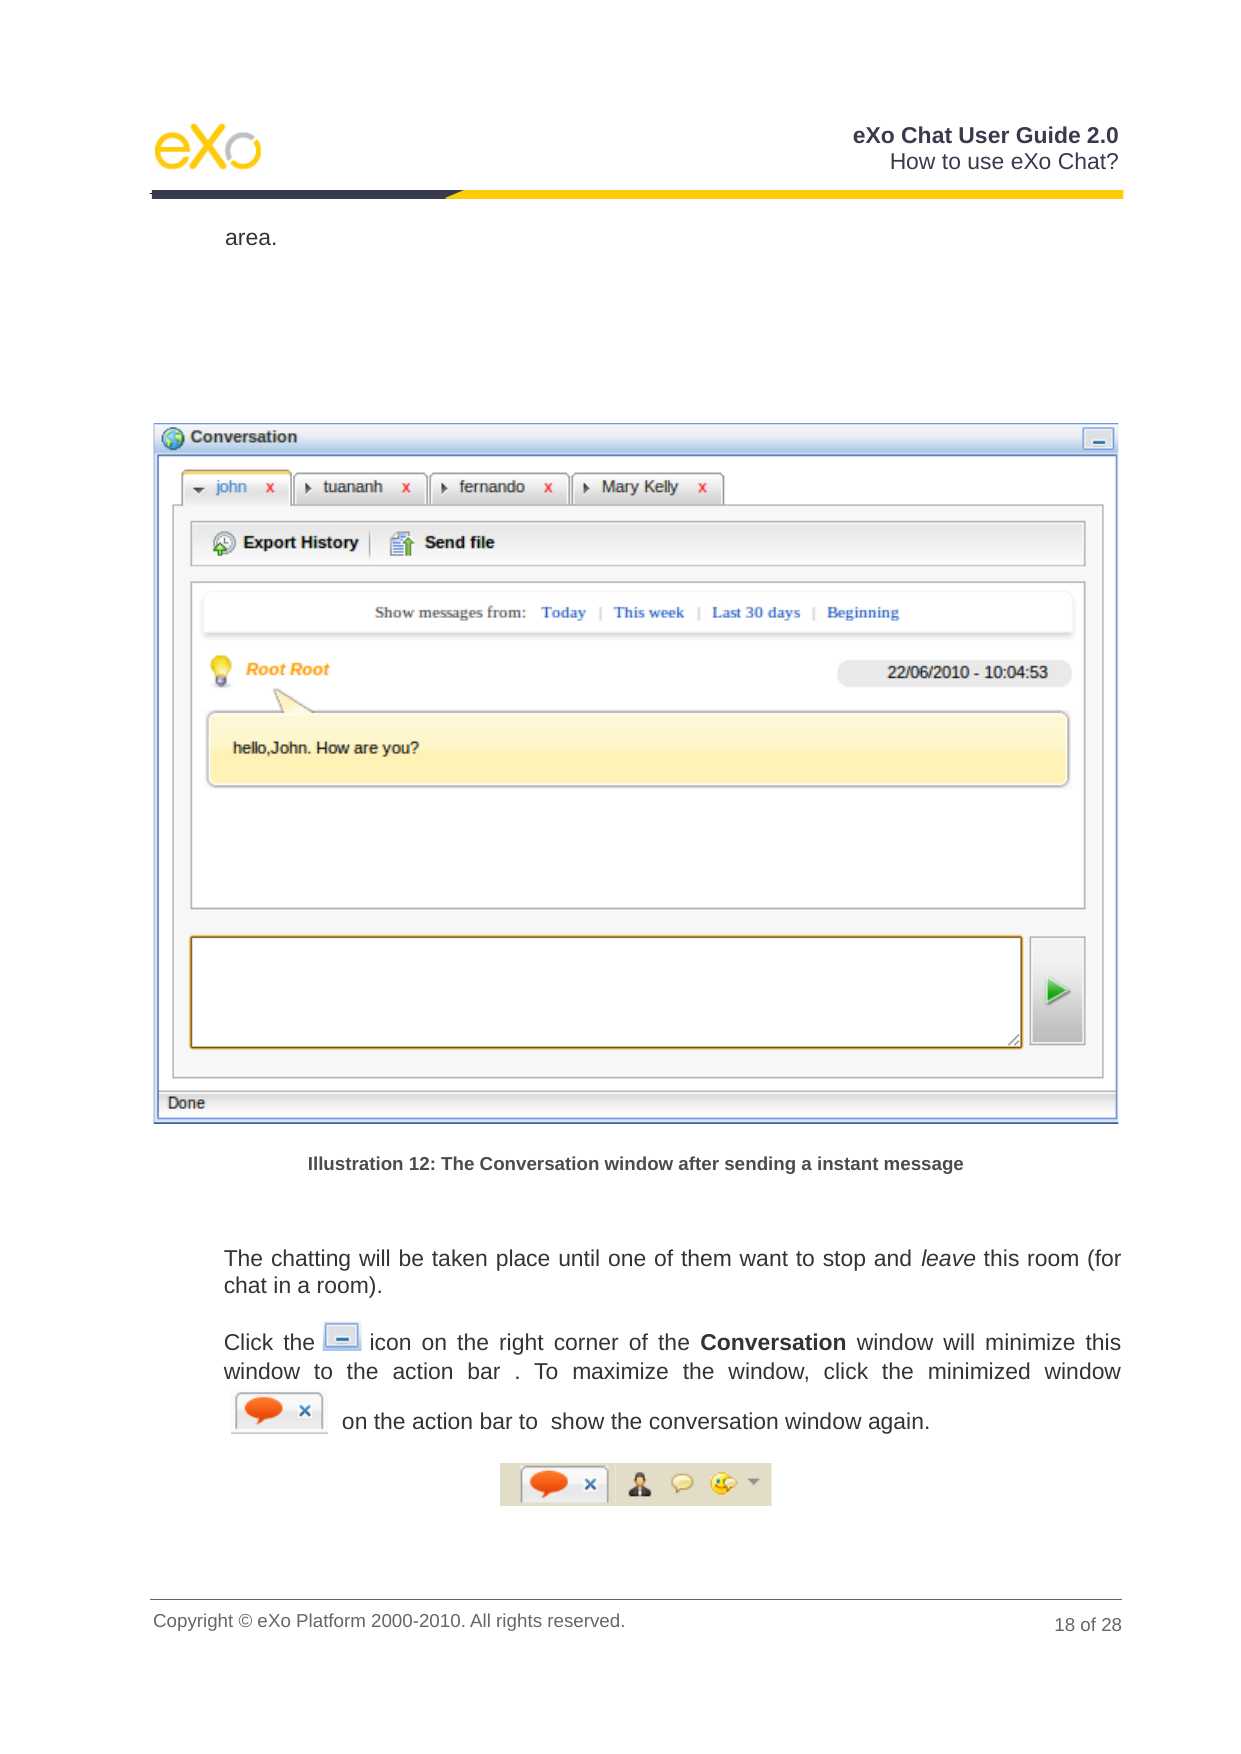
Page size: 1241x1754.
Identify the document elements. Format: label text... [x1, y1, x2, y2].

picture [153, 423, 1119, 1124]
picture [231, 1391, 328, 1434]
picture [151, 190, 1124, 199]
picture [500, 1463, 772, 1506]
text Illustration 12: The Conversation window after sending a instant message [153, 1124, 1118, 1174]
picture [155, 123, 262, 170]
text Click theicon on the right corner of the Conversation window will minimize this window to the action bar . To maximize the window, click the minimized window on the action bar to show the conversation window again. [223, 1313, 1122, 1441]
picture [322, 1320, 362, 1351]
list area. [187, 223, 1122, 250]
text The chatting will be taken place until one of them want to stop and leave this room (for chat in a room). [223, 1245, 1122, 1298]
